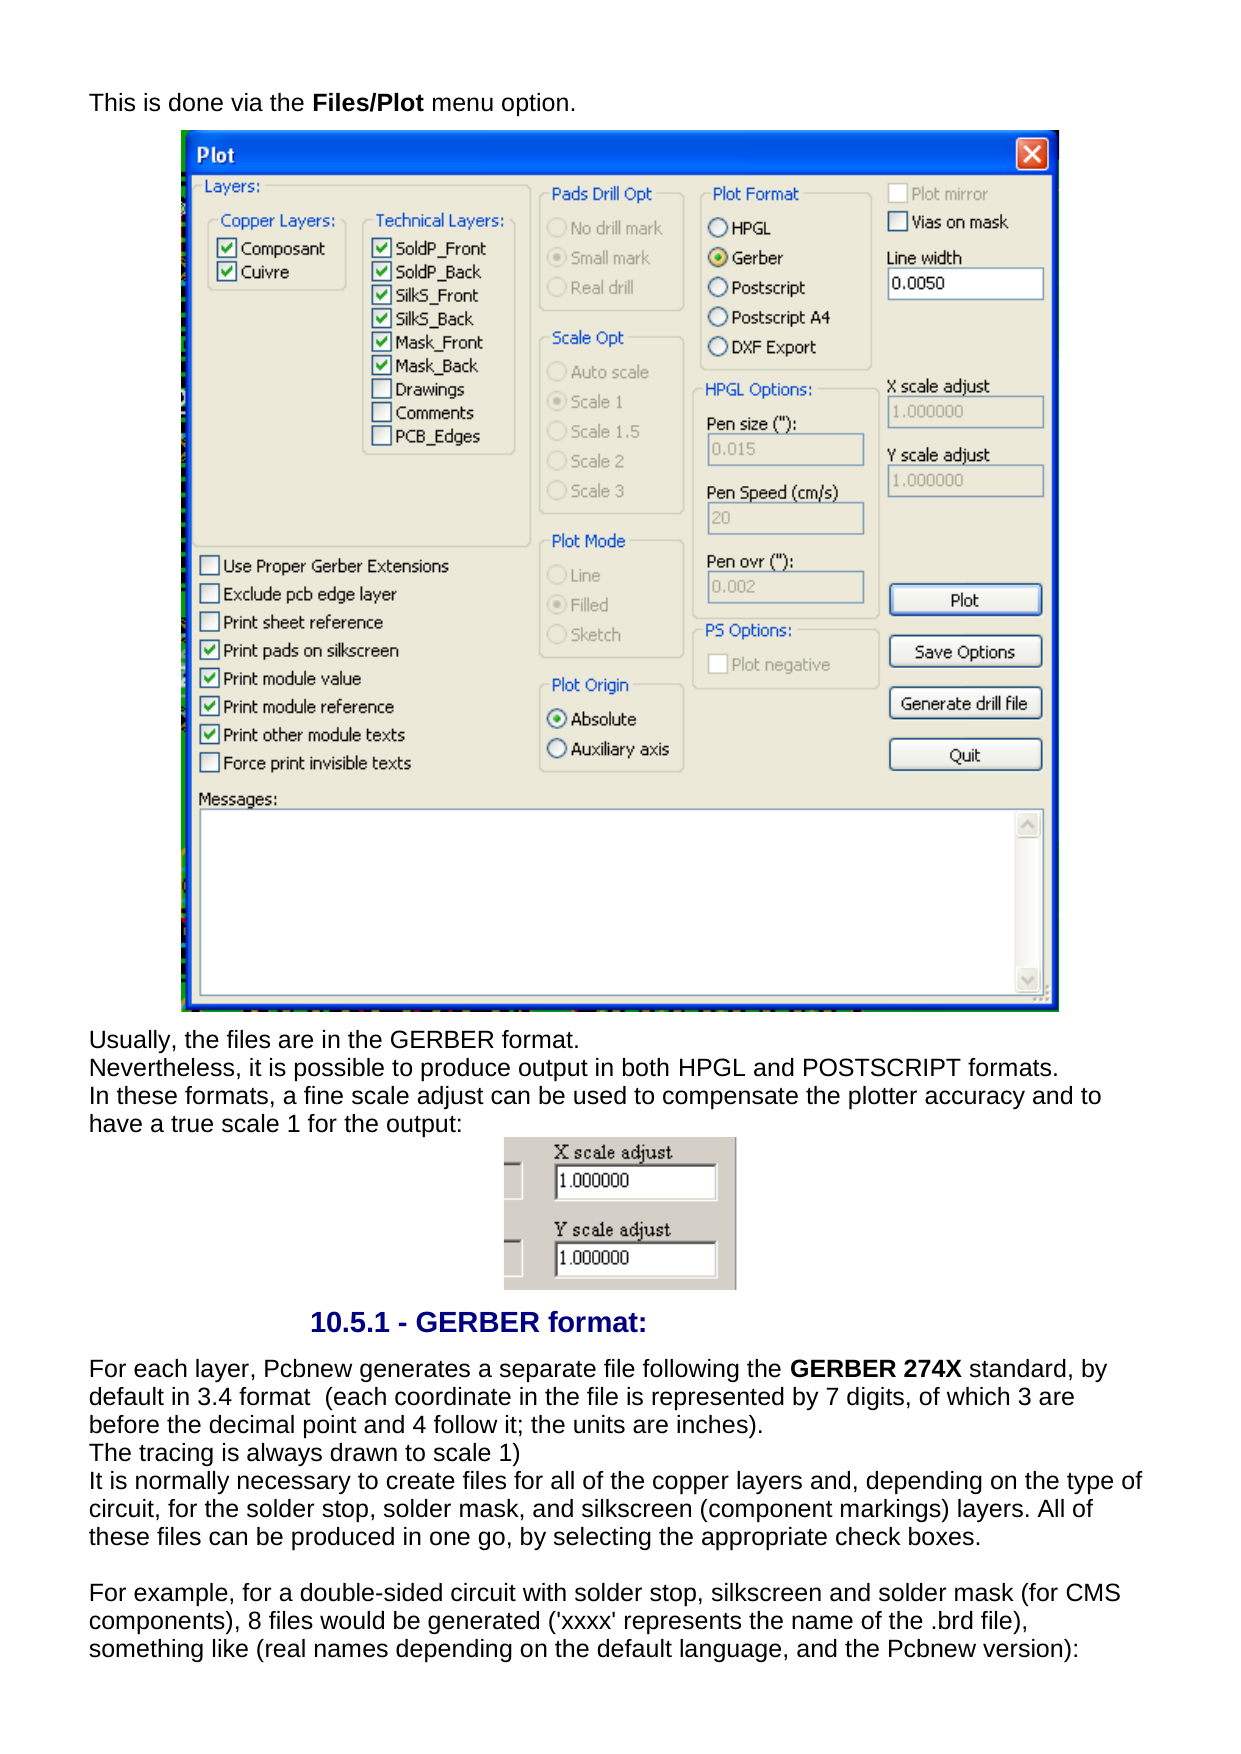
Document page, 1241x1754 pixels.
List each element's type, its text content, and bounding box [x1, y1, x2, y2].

text For example, for a double-sided circuit with solder stop, silkscreen and solder mask (for CMS components), 8 files would be generated ('xxxx' represents the name of the .brd file), something like (real names depending on the default language, and the Pcbnew version): [88, 1579, 1152, 1663]
text This is done via the Files/Plot menu option. [88, 88, 1152, 117]
text It is normally necessary to create files for all of the copper layers and, depending on the type of circuit, for the solder stop, solder mask, and silkscreen (component markings) layers. All of these files can be produced in one go, by selecting the appropriate check boxes. [88, 1467, 1152, 1551]
text In these formats, a fine scale adjust can be used to compensate the plotter accuracy and to have a true scale 1 for the output: [88, 1082, 1152, 1138]
text Nevertheless, it is possible to produce output in both HPGL and POSTSCRIPT formats. [88, 1054, 1152, 1082]
text The tracing is always drawn to scale 1) [88, 1438, 1152, 1467]
text For each layer, Pcbnew generates a separate file following the GERBER 274X standard, by default in 3.4 format (each coordinate in the file is represented by 7 digits, of which 3 are before the decimal point and 4 follow it; the units are inches). [88, 1354, 1152, 1438]
subtitle GERBER format: [236, 1306, 1152, 1338]
picture [181, 130, 1060, 1012]
text Usually, the files are in the GERBER format. [88, 1026, 1152, 1054]
picture [503, 1137, 737, 1290]
